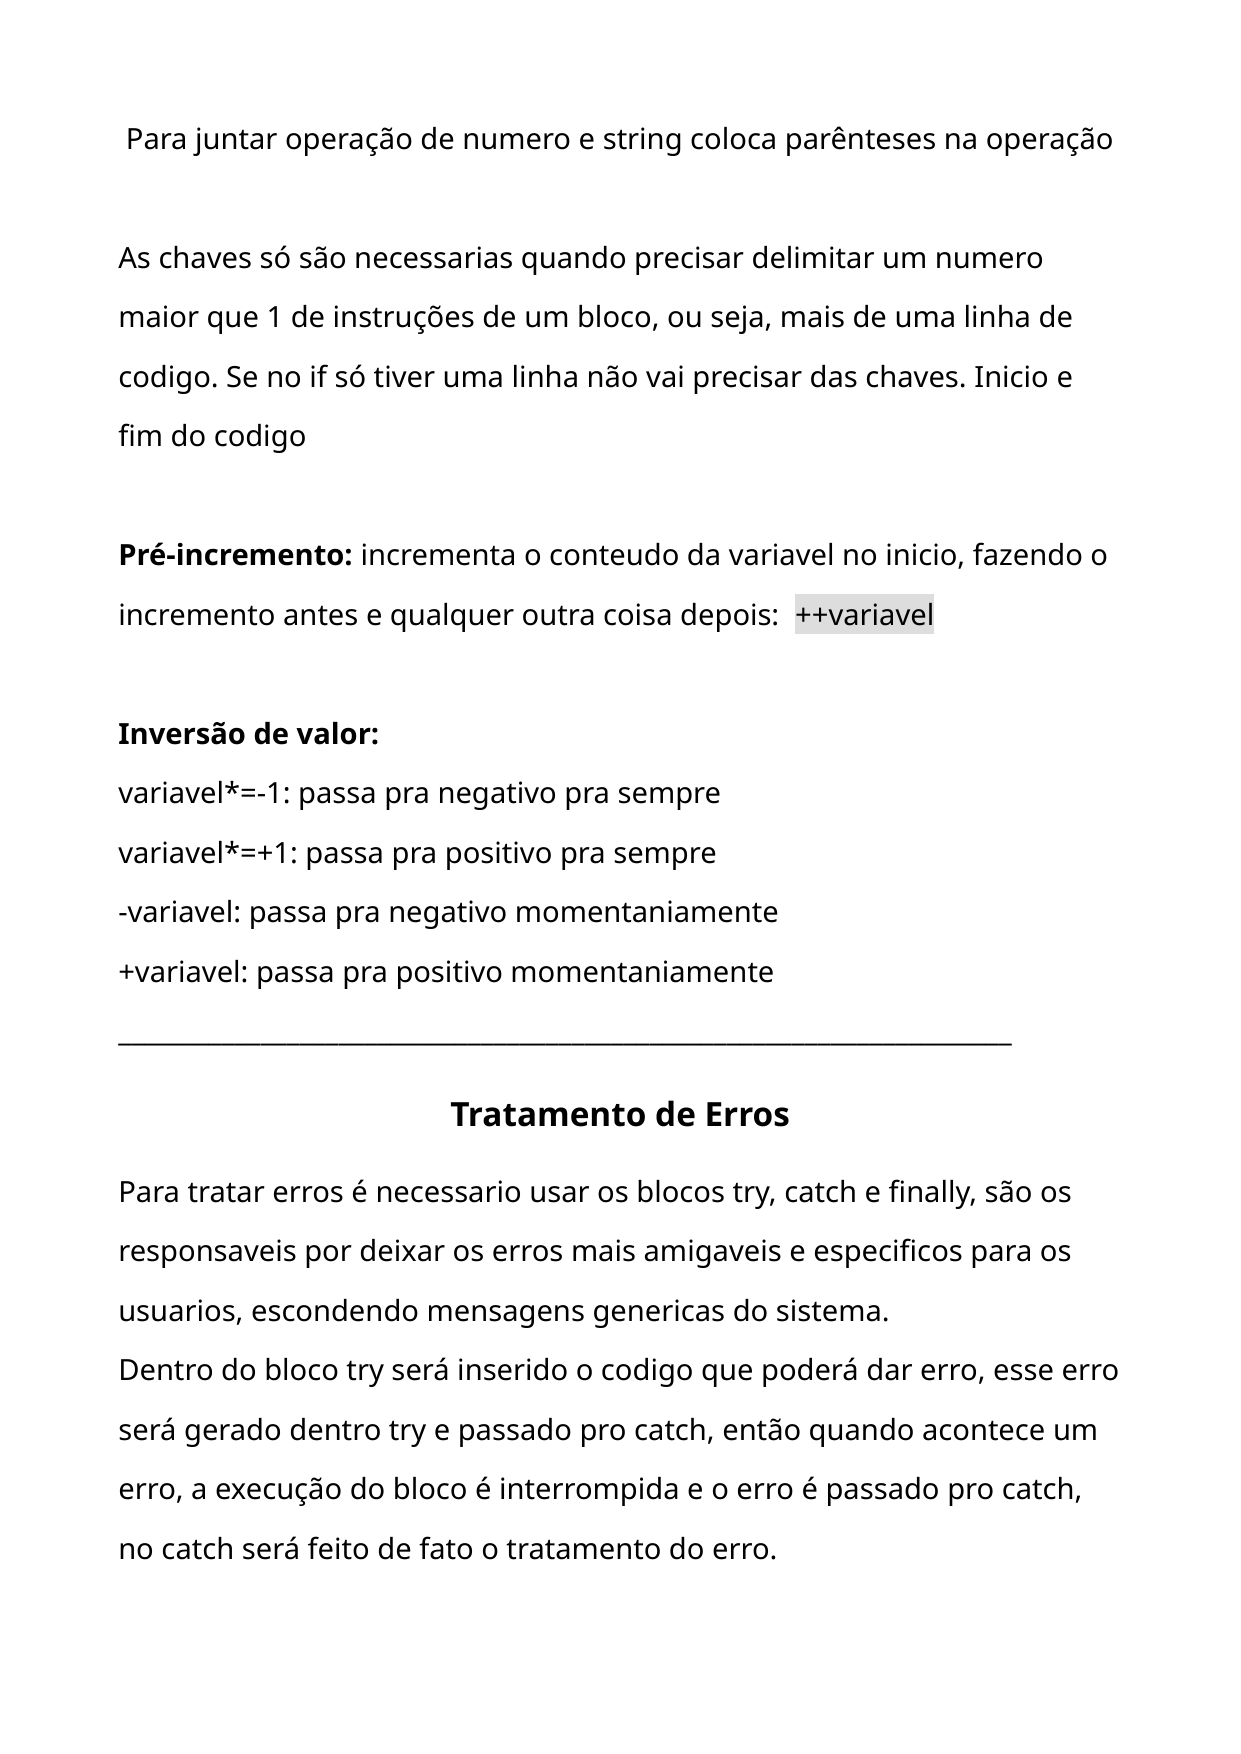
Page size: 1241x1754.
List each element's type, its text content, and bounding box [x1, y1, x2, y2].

text _____________________________________________________________________ [118, 1010, 1122, 1050]
text Inversão de valor: [118, 713, 1122, 753]
text Para juntar operação de numero e string coloca parênteses na operação [118, 118, 1122, 158]
text Pré-incremento: incrementa o conteudo da variavel no inicio, fazendo o incremento antes e qualquer outra coisa depois: ++variavel [118, 534, 1122, 634]
text +variavel: passa pra positivo momentaniamente [118, 951, 1122, 991]
text variavel*=-1: passa pra negativo pra sempre [118, 772, 1122, 812]
text Para tratar erros é necessario usar os blocos try, catch e finally, são os responsaveis por deixar os erros mais amigaveis e especificos para os usuarios, escondendo mensagens genericas do sistema. [118, 1171, 1122, 1330]
text As chaves só são necessarias quando precisar delimitar um numero maior que 1 de instruções de um bloco, ou seja, mais de uma linha de codigo. Se no if só tiver uma linha não vai precisar das chaves. Inicio e fim do codigo [118, 237, 1122, 455]
text -variavel: passa pra negativo momentaniamente [118, 891, 1122, 931]
text variavel*=+1: passa pra positivo pra sempre [118, 832, 1122, 872]
subtitle Tratamento de Erros [118, 1091, 1122, 1136]
text no catch será feito de fato o tratamento do erro. [118, 1528, 1122, 1568]
text Dentro do bloco try será inserido o codigo que poderá dar erro, esse erro será gerado dentro try e passado pro catch, então quando acontece um erro, a execução do bloco é interrompida e o erro é passado pro catch, [118, 1350, 1122, 1508]
